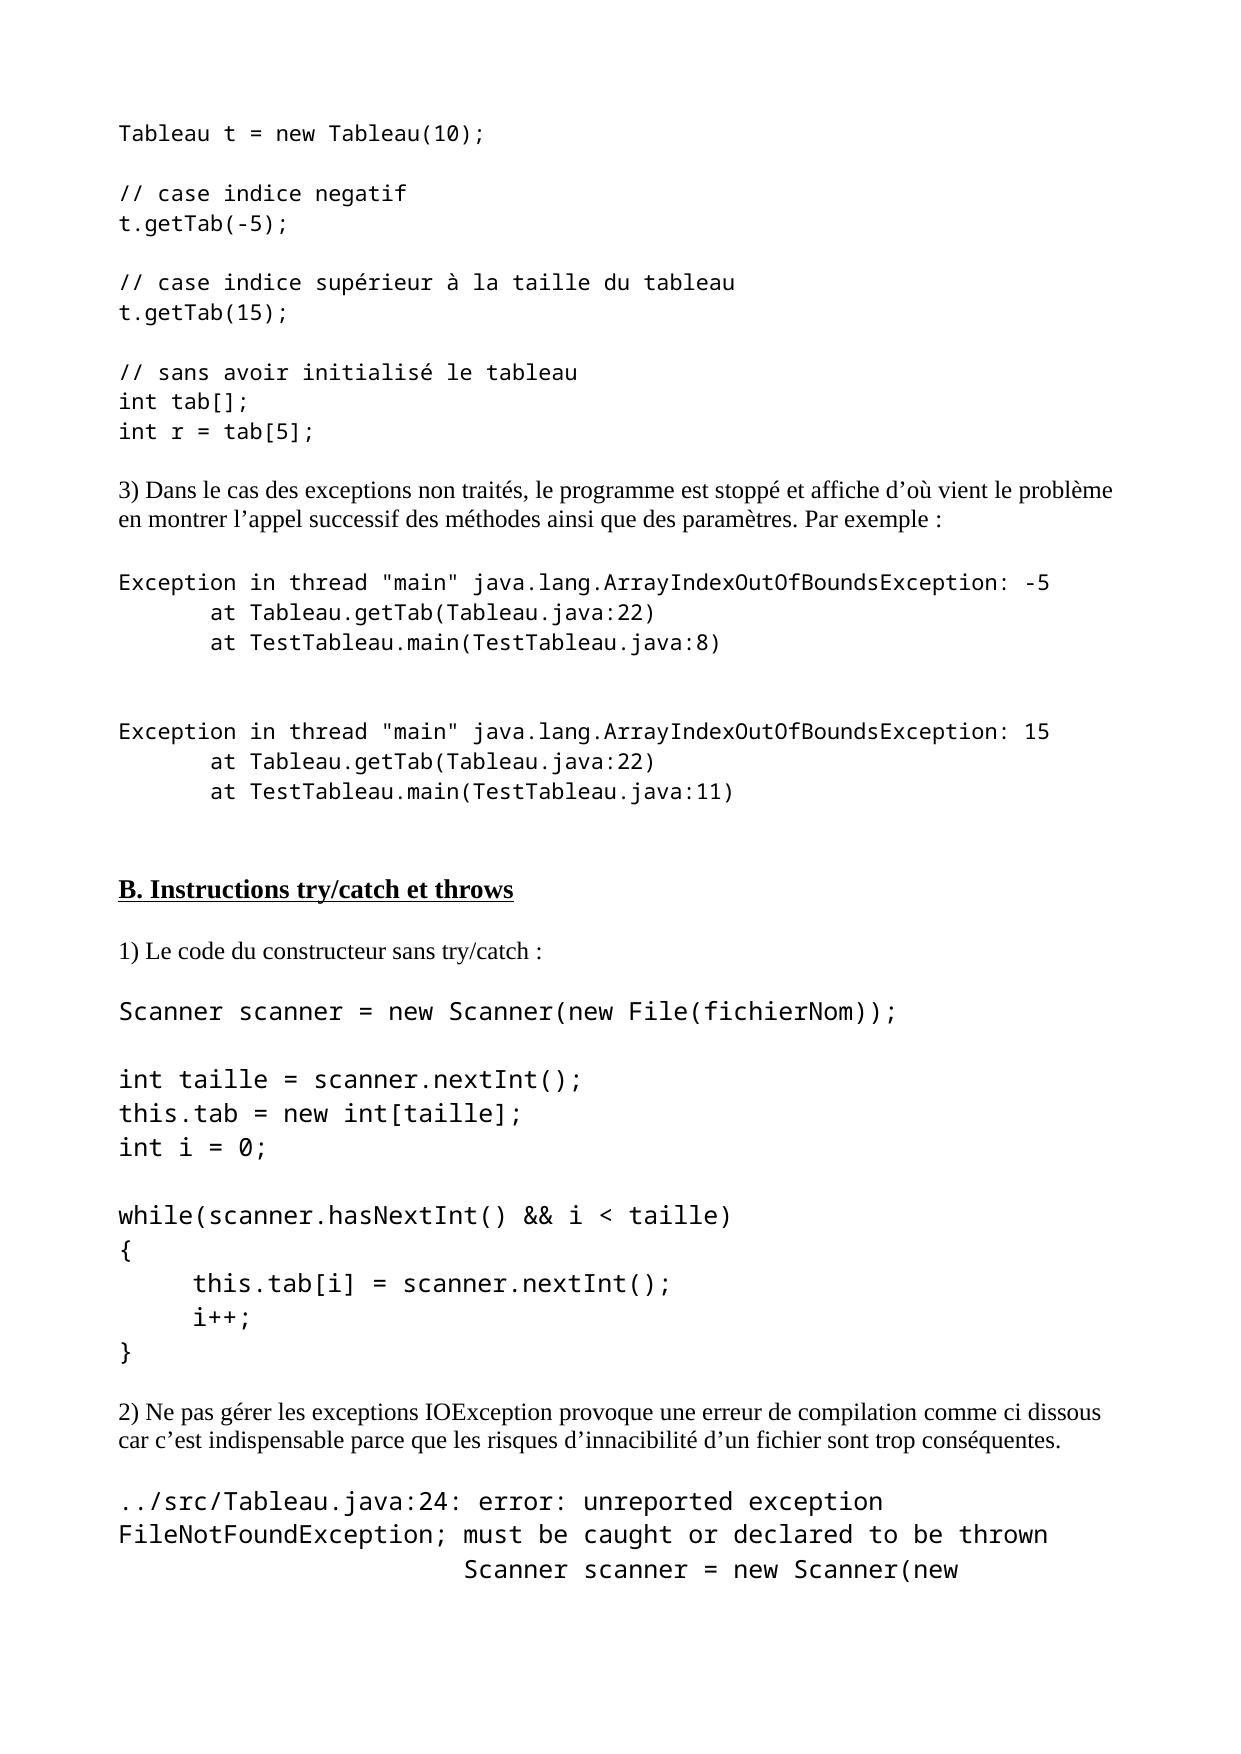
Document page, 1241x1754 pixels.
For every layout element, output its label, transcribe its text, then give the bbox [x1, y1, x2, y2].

text // case indice negatif [118, 178, 1122, 207]
text B. Instructions try/catch et throws [118, 839, 1122, 905]
text this.tab = new int[taille]; [118, 1096, 1122, 1130]
text Exception in thread "main" java.lang.ArrayIndexOutOfBoundsException: -5 at Tableau.getTab(Tableau.java:22) at TestTableau.main(TestTableau.java:8) [118, 567, 1122, 716]
text t.getTab(15); [118, 297, 1122, 327]
text 3) Dans le cas des exceptions non traités, le programme est stoppé et affiche d’où vient le problème en montrer l’appel successif des méthodes ainsi que des paramètres. Par exemple : [118, 476, 1122, 533]
text { [118, 1232, 1122, 1266]
text while(scanner.hasNextInt() && i < taille) [118, 1198, 1122, 1232]
text int taille = scanner.nextInt(); [118, 1062, 1122, 1096]
text int i = 0; [118, 1130, 1122, 1164]
text Exception in thread "main" java.lang.ArrayIndexOutOfBoundsException: 15 at Tableau.getTab(Tableau.java:22) at TestTableau.main(TestTableau.java:11) [118, 716, 1122, 839]
text i++; [118, 1300, 1122, 1334]
text Tableau t = new Tableau(10); [118, 118, 1122, 148]
text 1) Le code du constructeur sans try/catch : [118, 936, 1122, 965]
text } [118, 1334, 1122, 1368]
text t.getTab(-5); [118, 207, 1122, 237]
text 2) Ne pas gérer les exceptions IOException provoque une erreur de compilation comme ci dissous car c’est indispensable parce que les risques d’innacibilité d’un fichier sont trop conséquentes. [118, 1397, 1122, 1454]
text this.tab[i] = scanner.nextInt(); [118, 1266, 1122, 1300]
text // sans avoir initialisé le tableau [118, 356, 1122, 386]
text int tab[]; [118, 386, 1122, 416]
text // case indice supérieur à la taille du tableau [118, 267, 1122, 297]
text Scanner scanner = new Scanner(new File(fichierNom)); [118, 993, 1122, 1027]
text ../src/Tableau.java:24: error: unreported exception FileNotFoundException; must be caught or declared to be thrown Scanner scanner = new Scanner(new [118, 1483, 1122, 1585]
text int r = tab[5]; [118, 416, 1122, 446]
